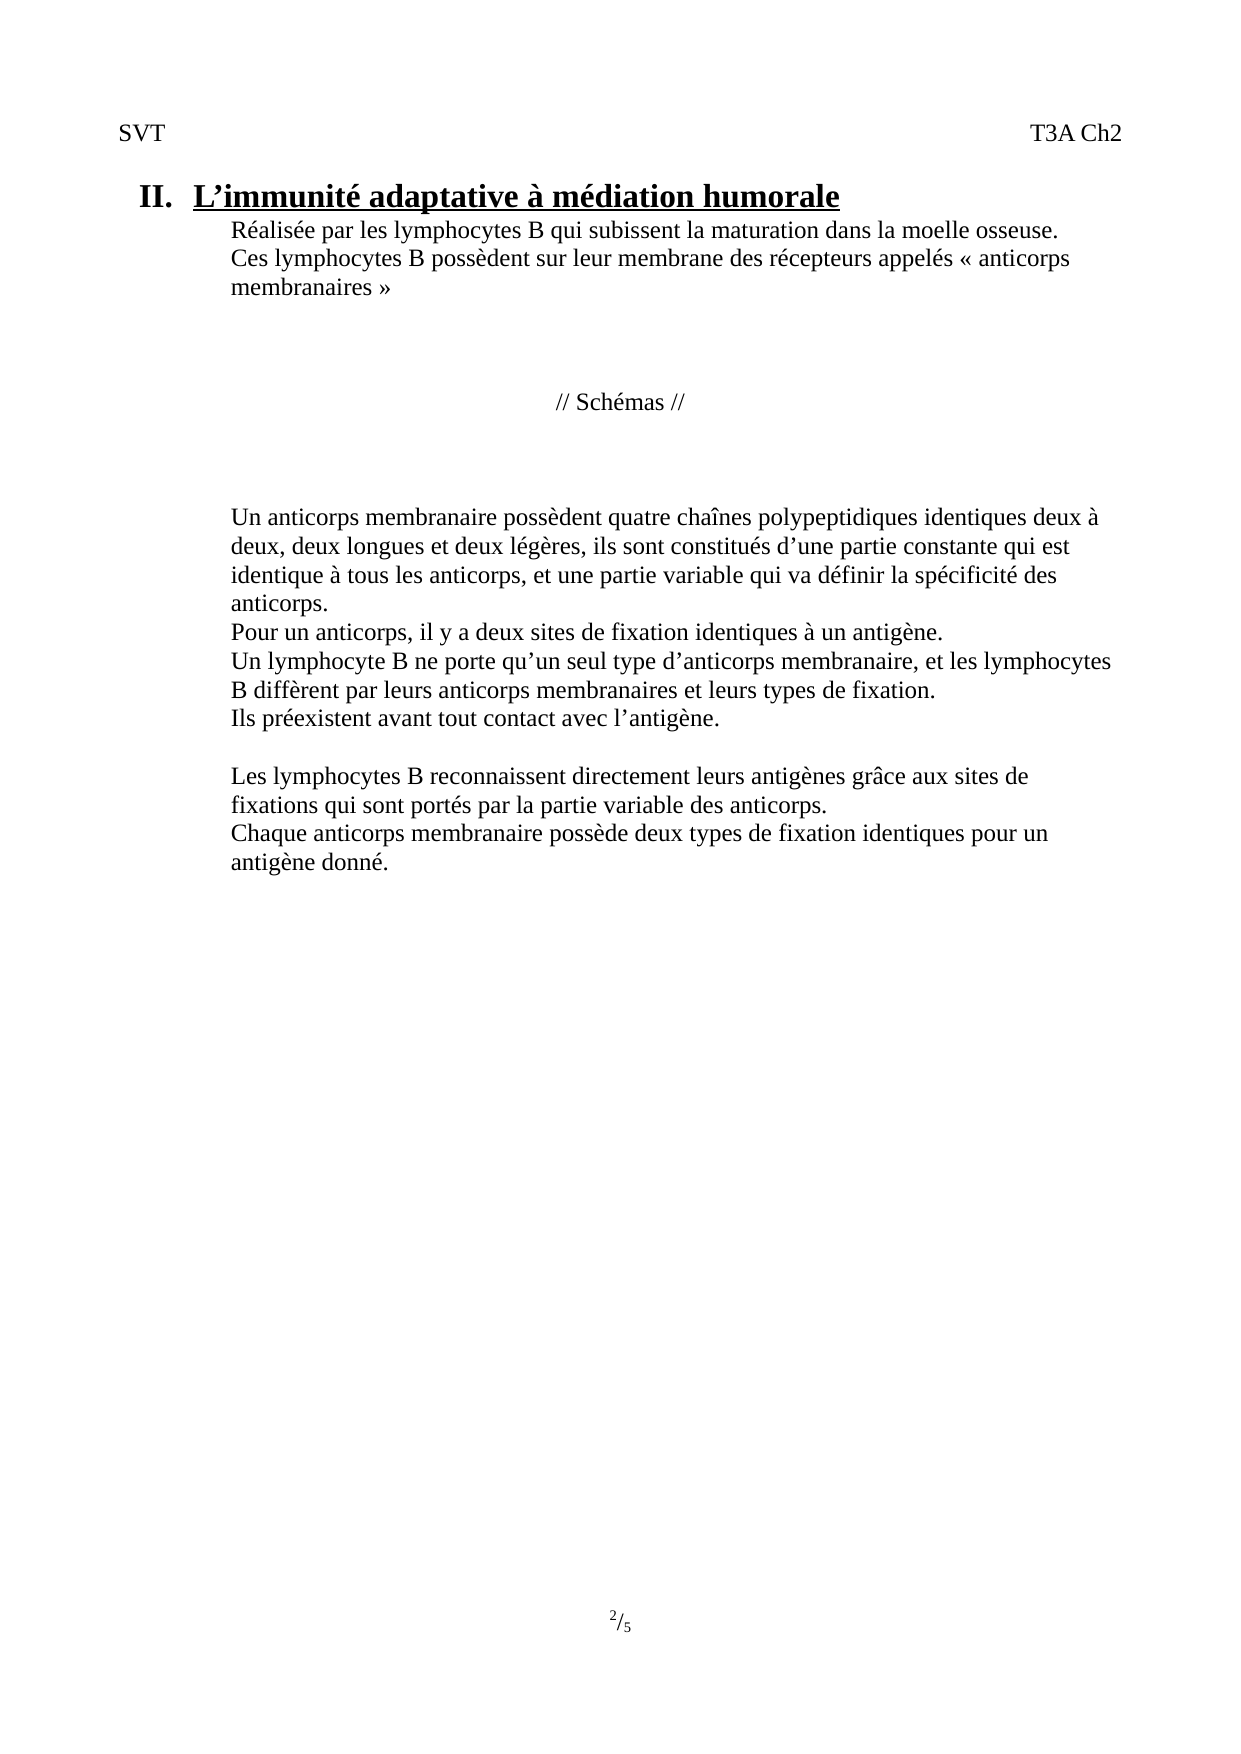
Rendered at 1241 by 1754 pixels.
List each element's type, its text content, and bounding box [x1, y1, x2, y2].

list Un anticorps membranaire possèdent quatre chaînes polypeptidiques identiques deux à deux, deux longues et deux légères, ils sont constitués d’une partie constante qui est identique à tous les anticorps, et une partie variable qui va définir la spécificité des anticorps. [193, 502, 1122, 617]
list Un lymphocyte B ne porte qu’un seul type d’anticorps membranaire, et les lymphocytes B diffèrent par leurs anticorps membranaires et leurs types de fixation. [193, 646, 1122, 703]
list L’immunité adaptative à médiation humorale [156, 176, 1122, 215]
list Les lymphocytes B reconnaissent directement leurs antigènes grâce aux sites de fixations qui sont portés par la partie variable des anticorps. [193, 761, 1122, 818]
list Chaque anticorps membranaire possède deux types de fixation identiques pour un antigène donné. [193, 818, 1122, 876]
list Ils préexistent avant tout contact avec l’antigène. [193, 703, 1122, 732]
list Réalisée par les lymphocytes B qui subissent la maturation dans la moelle osseuse. [193, 215, 1122, 243]
list Ces lymphocytes B possèdent sur leur membrane des récepteurs appelés « anticorps membranaires » [193, 243, 1122, 301]
text // Schémas // [118, 387, 1122, 416]
list Pour un anticorps, il y a deux sites de fixation identiques à un antigène. [193, 617, 1122, 646]
